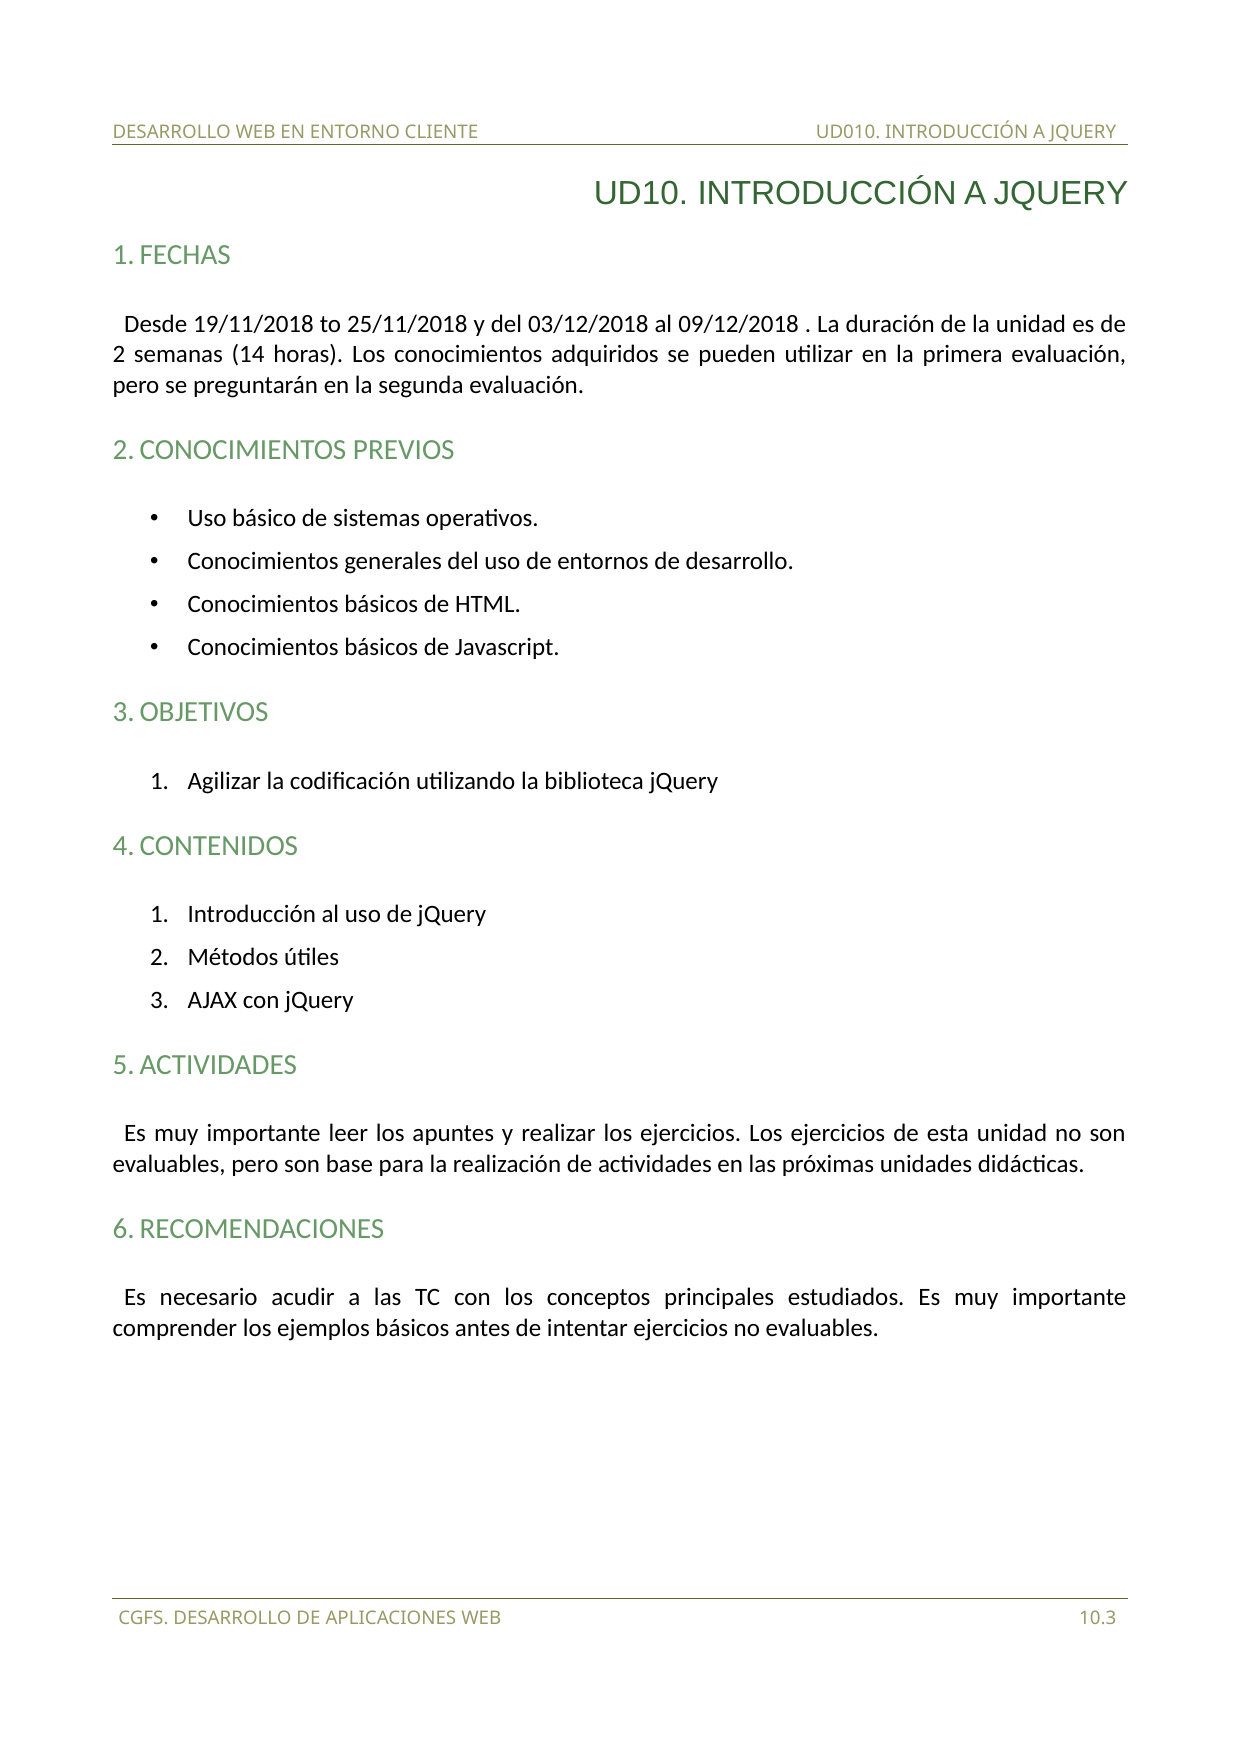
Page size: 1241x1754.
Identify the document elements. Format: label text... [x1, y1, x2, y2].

list Conocimientos básicos de HTML. [150, 588, 1128, 619]
text UD10. Introducción a jQuery [112, 173, 1128, 212]
list Uso básico de sistemas operativos. [150, 503, 1128, 533]
text Desde 19/11/2018 to 25/11/2018 y del 03/12/2018 al 09/12/2018 . La duración de la unidad es de 2 semanas (14 horas). Los conocimientos adquiridos se pueden utilizar en la primera evaluación, pero se preguntarán en la segunda evaluación. [112, 308, 1128, 400]
list Conocimientos básicos de Javascript. [150, 631, 1128, 662]
text Es necesario acudir a las TC con los conceptos principales estudiados. Es muy importante comprender los ejemplos básicos antes de intentar ejercicios no evaluables. [112, 1281, 1128, 1342]
list Introducción al uso de jQuery [150, 898, 1128, 929]
subtitle Objetivos [112, 693, 1128, 729]
list Métodos útiles [150, 941, 1128, 972]
subtitle Actividades [112, 1046, 1128, 1081]
list Agilizar la codificación utilizando la biblioteca jQuery [150, 765, 1128, 795]
list AJAX con jQuery [150, 984, 1128, 1014]
subtitle Fechas [112, 236, 1128, 272]
list Conocimientos generales del uso de entornos de desarrollo. [150, 546, 1128, 576]
subtitle Recomendaciones [112, 1210, 1128, 1245]
subtitle Contenidos [112, 827, 1128, 862]
text Es muy importante leer los apuntes y realizar los ejercicios. Los ejercicios de esta unidad no son evaluables, pero son base para la realización de actividades en las próximas unidades didácticas. [112, 1117, 1128, 1178]
subtitle Conocimientos previos [112, 431, 1128, 467]
